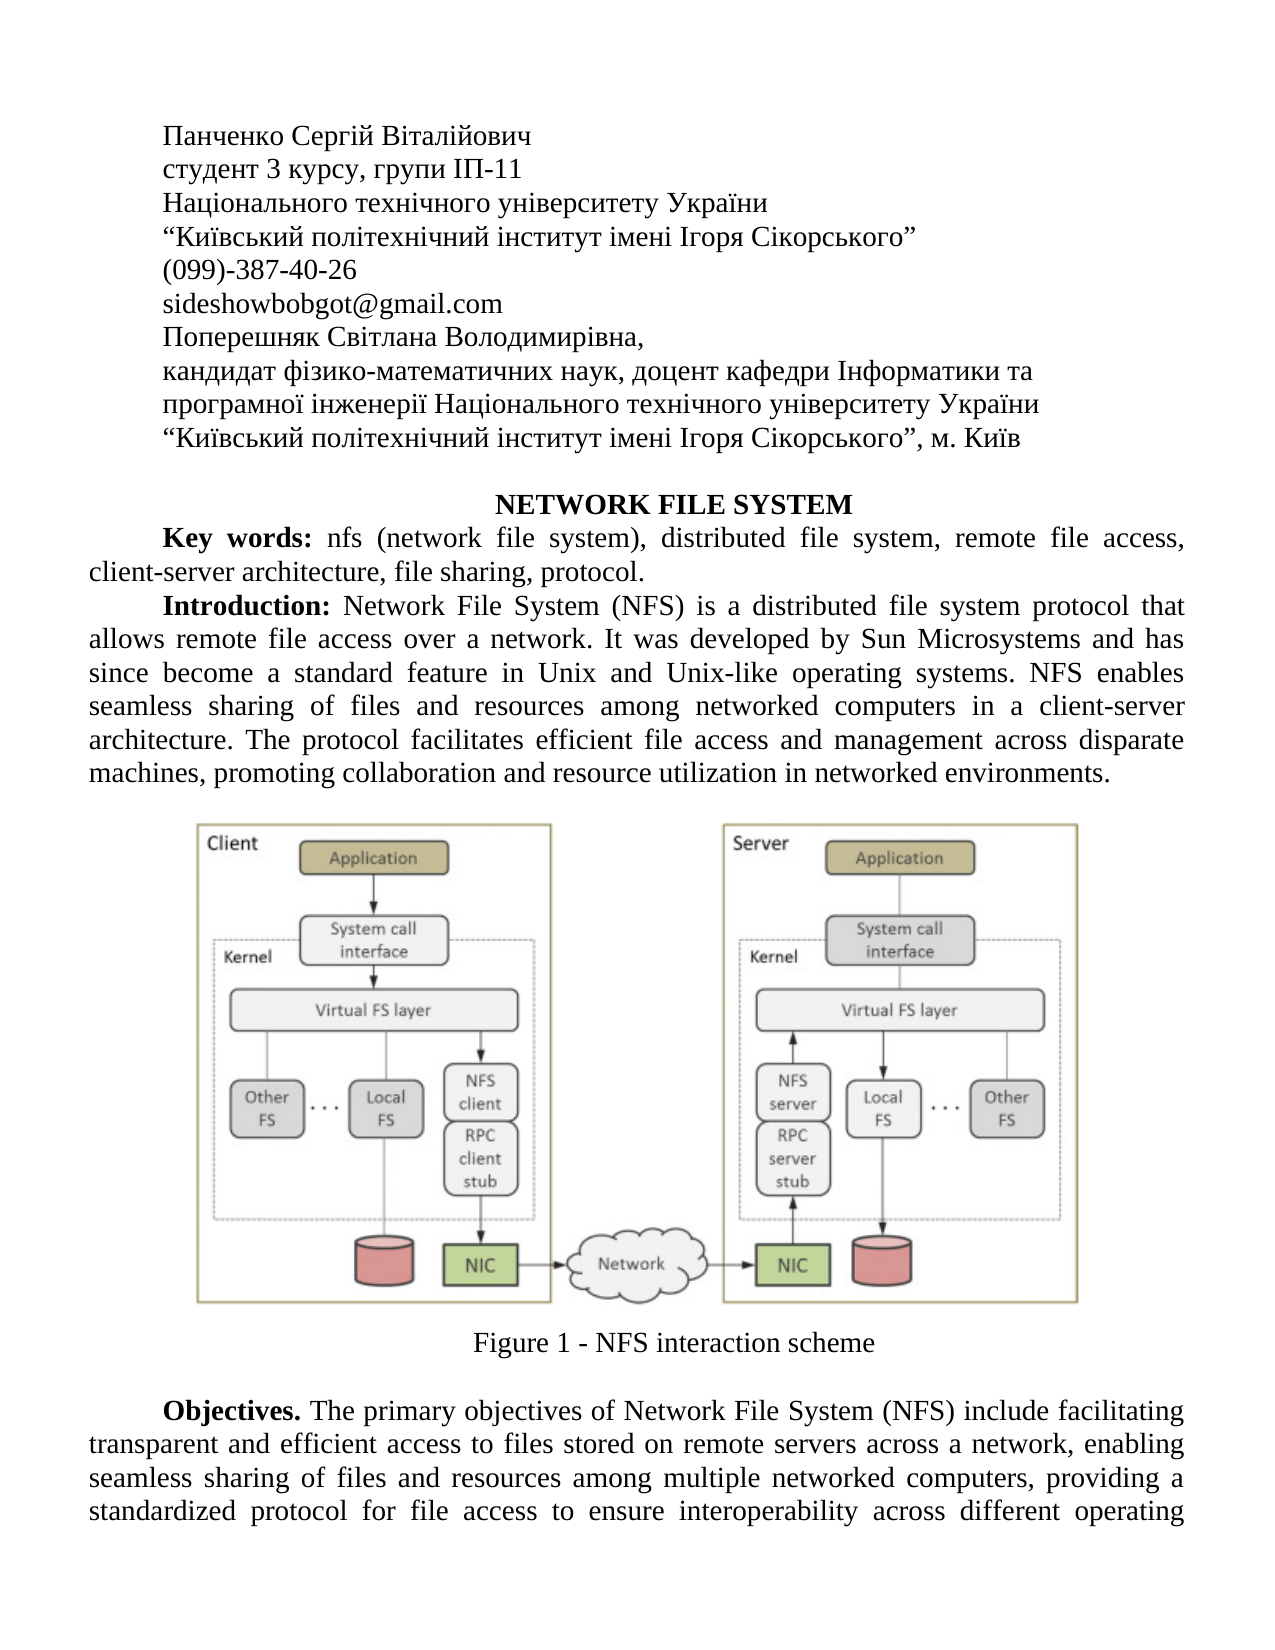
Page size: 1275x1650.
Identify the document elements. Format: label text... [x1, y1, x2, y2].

text sideshowbobgot@gmail.com [89, 286, 1186, 319]
text Introduction: Network File System (NFS) is a distributed file system protocol that allows remote file access over a network. It was developed by Sun Microsystems and has since become a standard feature in Unix and Unix-like operating systems. NFS enables seamless sharing of files and resources among networked computers in a client-server architecture. The protocol facilitates efficient file access and management across disparate machines, promoting collaboration and resource utilization in networked environments. [89, 588, 1186, 789]
text Поперешняк Світлана Володимирівна, [89, 319, 1186, 353]
text студент 3 курсу, групи ІП-11 [89, 152, 1186, 185]
text “Київський політехнічний інститут імені Ігоря Сікорського” [89, 219, 1186, 252]
text (099)-387-40-26 [89, 252, 1186, 286]
text Key words: nfs (network file system), distributed file system, remote file access, client-server architecture, file sharing, protocol. [89, 521, 1186, 588]
text Панченко Сергій Віталійович [89, 118, 1186, 152]
text Національного технічного університету України [89, 185, 1186, 219]
text “Київський політехнічний інститут імені Ігоря Сікорського”, м. Київ [89, 420, 1186, 453]
picture [195, 822, 1080, 1306]
text кандидат фізико-математичних наук, доцент кафедри Інформатики та [89, 353, 1186, 386]
text програмної інженерії Національного технічного університету України [89, 386, 1186, 420]
text Figure 1 - NFS interaction scheme [89, 1326, 1186, 1359]
text NETWORK FILE SYSTEM [89, 487, 1186, 521]
text Objectives. The primary objectives of Network File System (NFS) include facilitating transparent and efficient access to files stored on remote servers across a network, enabling seamless sharing of files and resources among multiple networked computers, providing a standardized protocol for file access to ensure interoperability across different operating [89, 1393, 1186, 1527]
